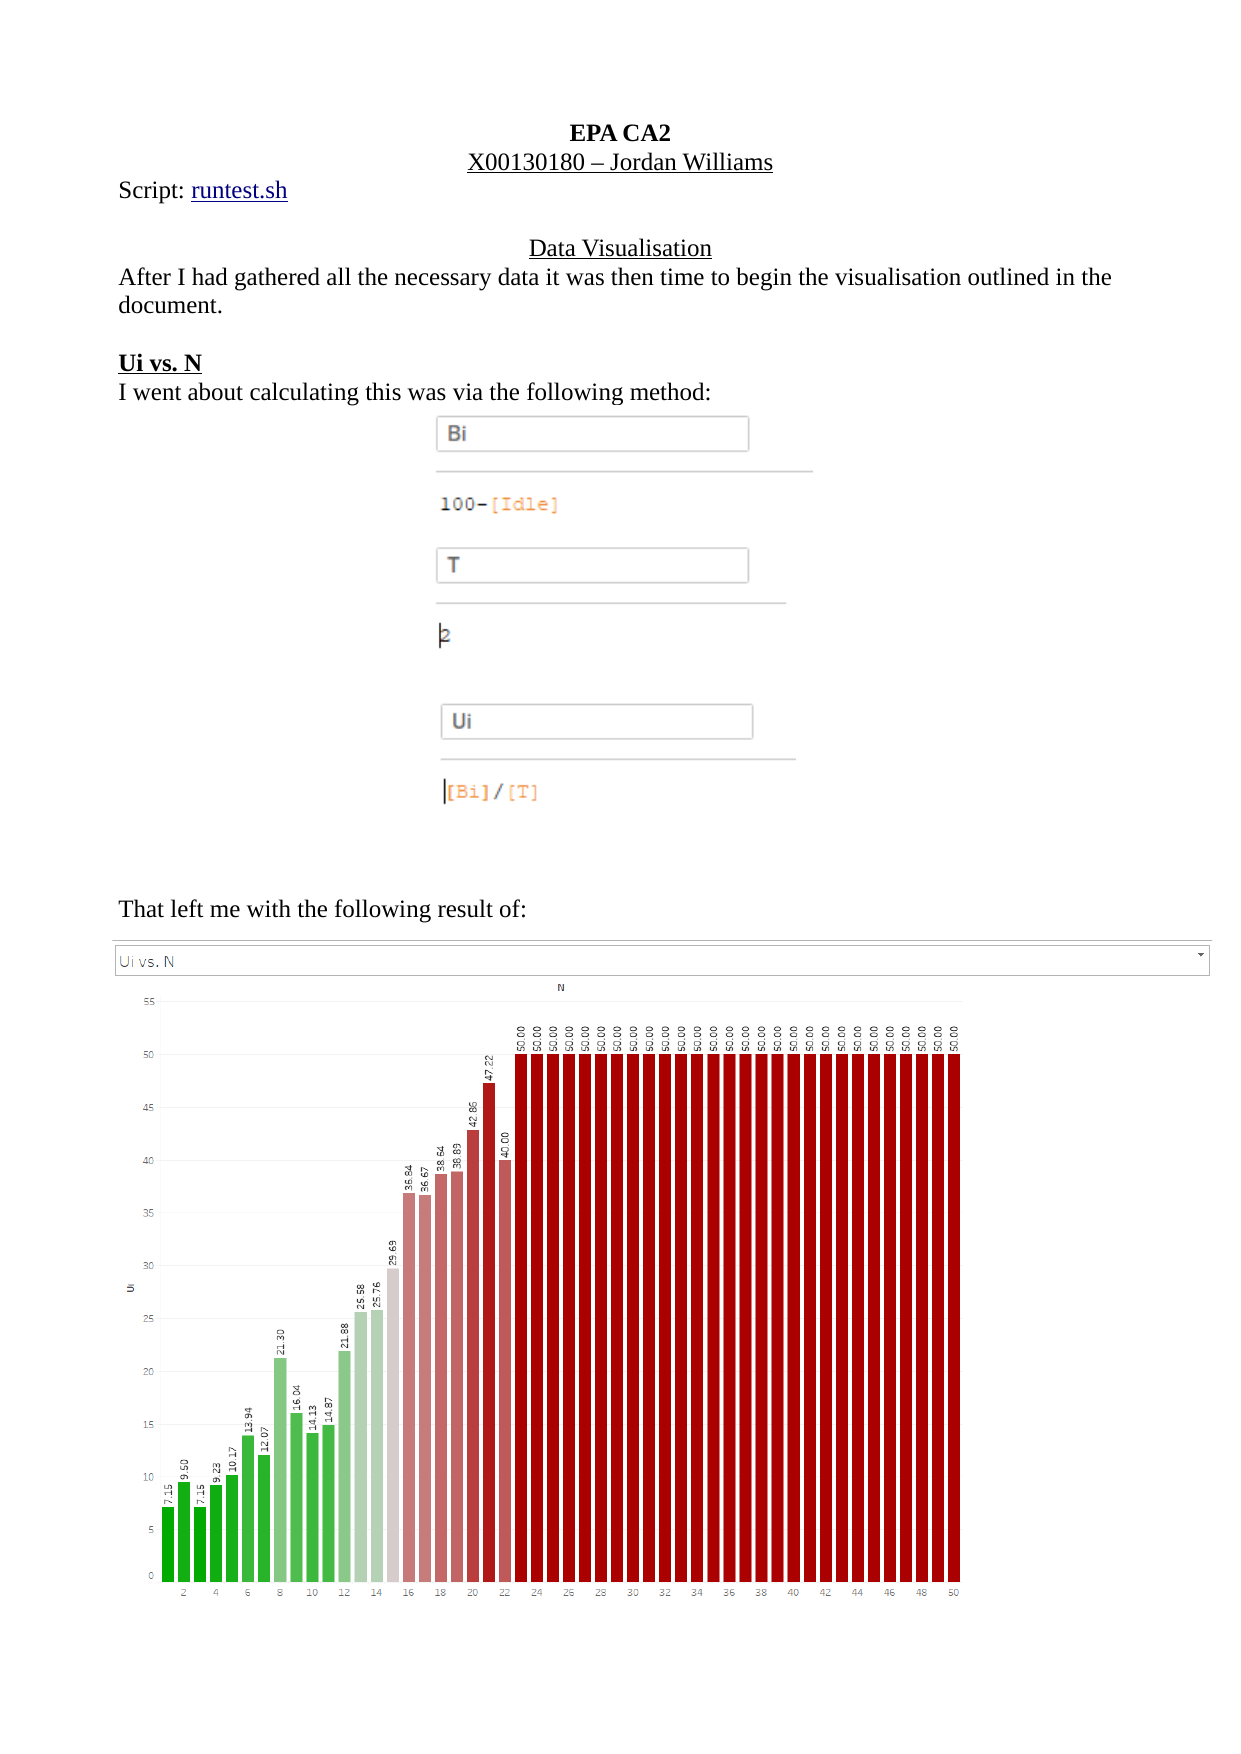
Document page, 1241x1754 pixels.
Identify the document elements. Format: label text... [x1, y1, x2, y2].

text EPA CA2 [118, 118, 1122, 147]
text After I had gathered all the necessary data it was then time to begin the visualisation outlined in the document. [118, 262, 1122, 319]
text Script: runtest.sh [118, 176, 1122, 204]
text Ui vs. N [118, 348, 1122, 377]
text Data Visualisation [118, 233, 1122, 262]
picture [427, 405, 814, 870]
picture [112, 940, 1213, 1606]
text X00130180 – Jordan Williams [118, 147, 1122, 176]
text I went about calculating this was via the following method: [118, 377, 1122, 406]
text That left me with the following result of: [118, 894, 1122, 923]
